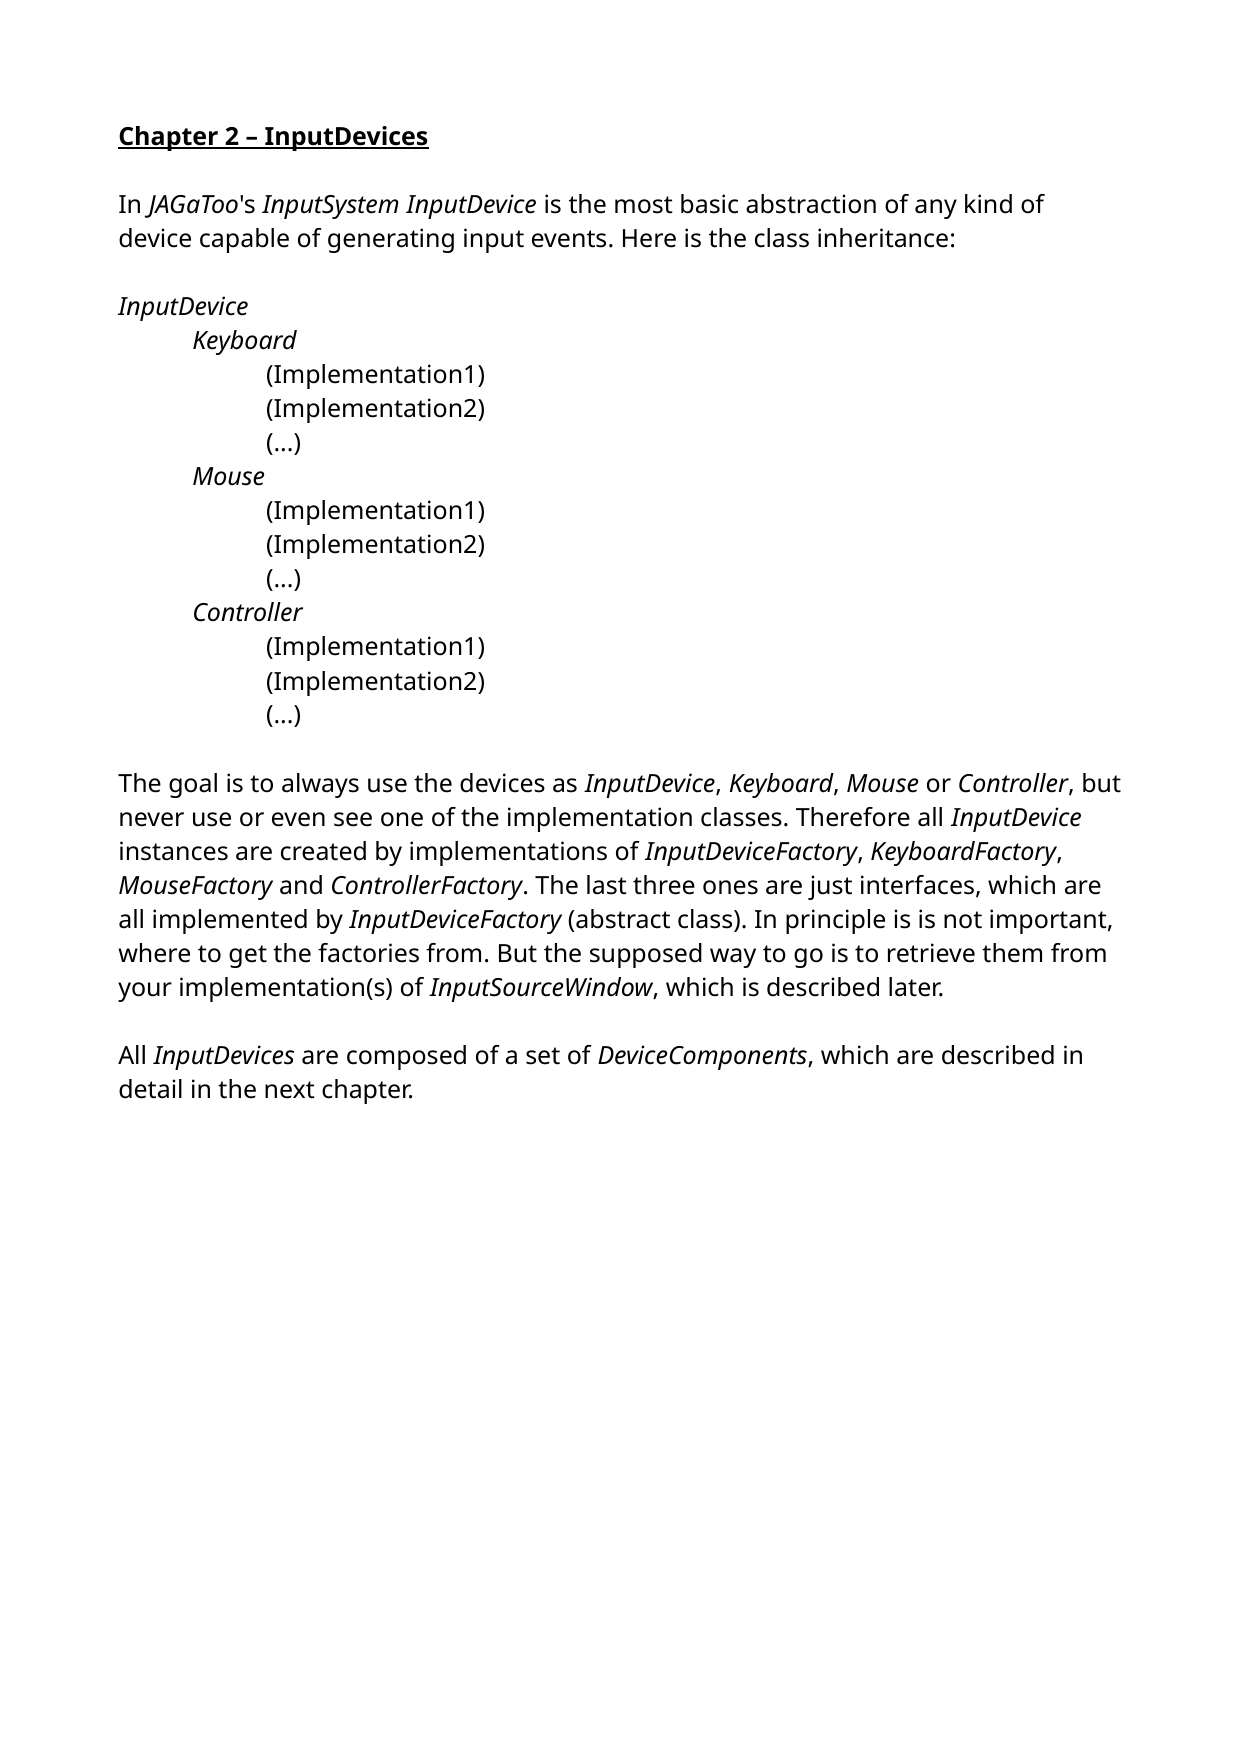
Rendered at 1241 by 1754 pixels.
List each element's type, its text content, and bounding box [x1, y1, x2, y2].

text Chapter 2 – InputDevices [118, 118, 1122, 152]
text (Implementation2) [118, 391, 1122, 425]
text (Implementation1) [118, 357, 1122, 391]
text (...) [118, 697, 1122, 731]
text In JAGaToo's InputSystem InputDevice is the most basic abstraction of any kind of device capable of generating input events. Here is the class inheritance: [118, 186, 1122, 254]
text All InputDevices are composed of a set of DeviceComponents, which are described in detail in the next chapter. [118, 1038, 1122, 1106]
text Mouse [118, 459, 1122, 493]
text InputDevice [118, 288, 1122, 322]
text (...) [118, 561, 1122, 595]
text (...) [118, 425, 1122, 459]
text (Implementation2) [118, 527, 1122, 561]
text The goal is to always use the devices as InputDevice, Keyboard, Mouse or Controller, but never use or even see one of the implementation classes. Therefore all InputDevice instances are created by implementations of InputDeviceFactory, KeyboardFactory, MouseFactory and ControllerFactory. The last three ones are just interfaces, which are all implemented by InputDeviceFactory (abstract class). In principle is is not important, where to get the factories from. But the supposed way to go is to retrieve them from your implementation(s) of InputSourceWindow, which is described later. [118, 765, 1122, 1004]
text (Implementation1) [118, 493, 1122, 527]
text Controller [118, 595, 1122, 629]
text (Implementation2) [118, 663, 1122, 697]
text Keyboard [118, 322, 1122, 357]
text (Implementation1) [118, 629, 1122, 663]
